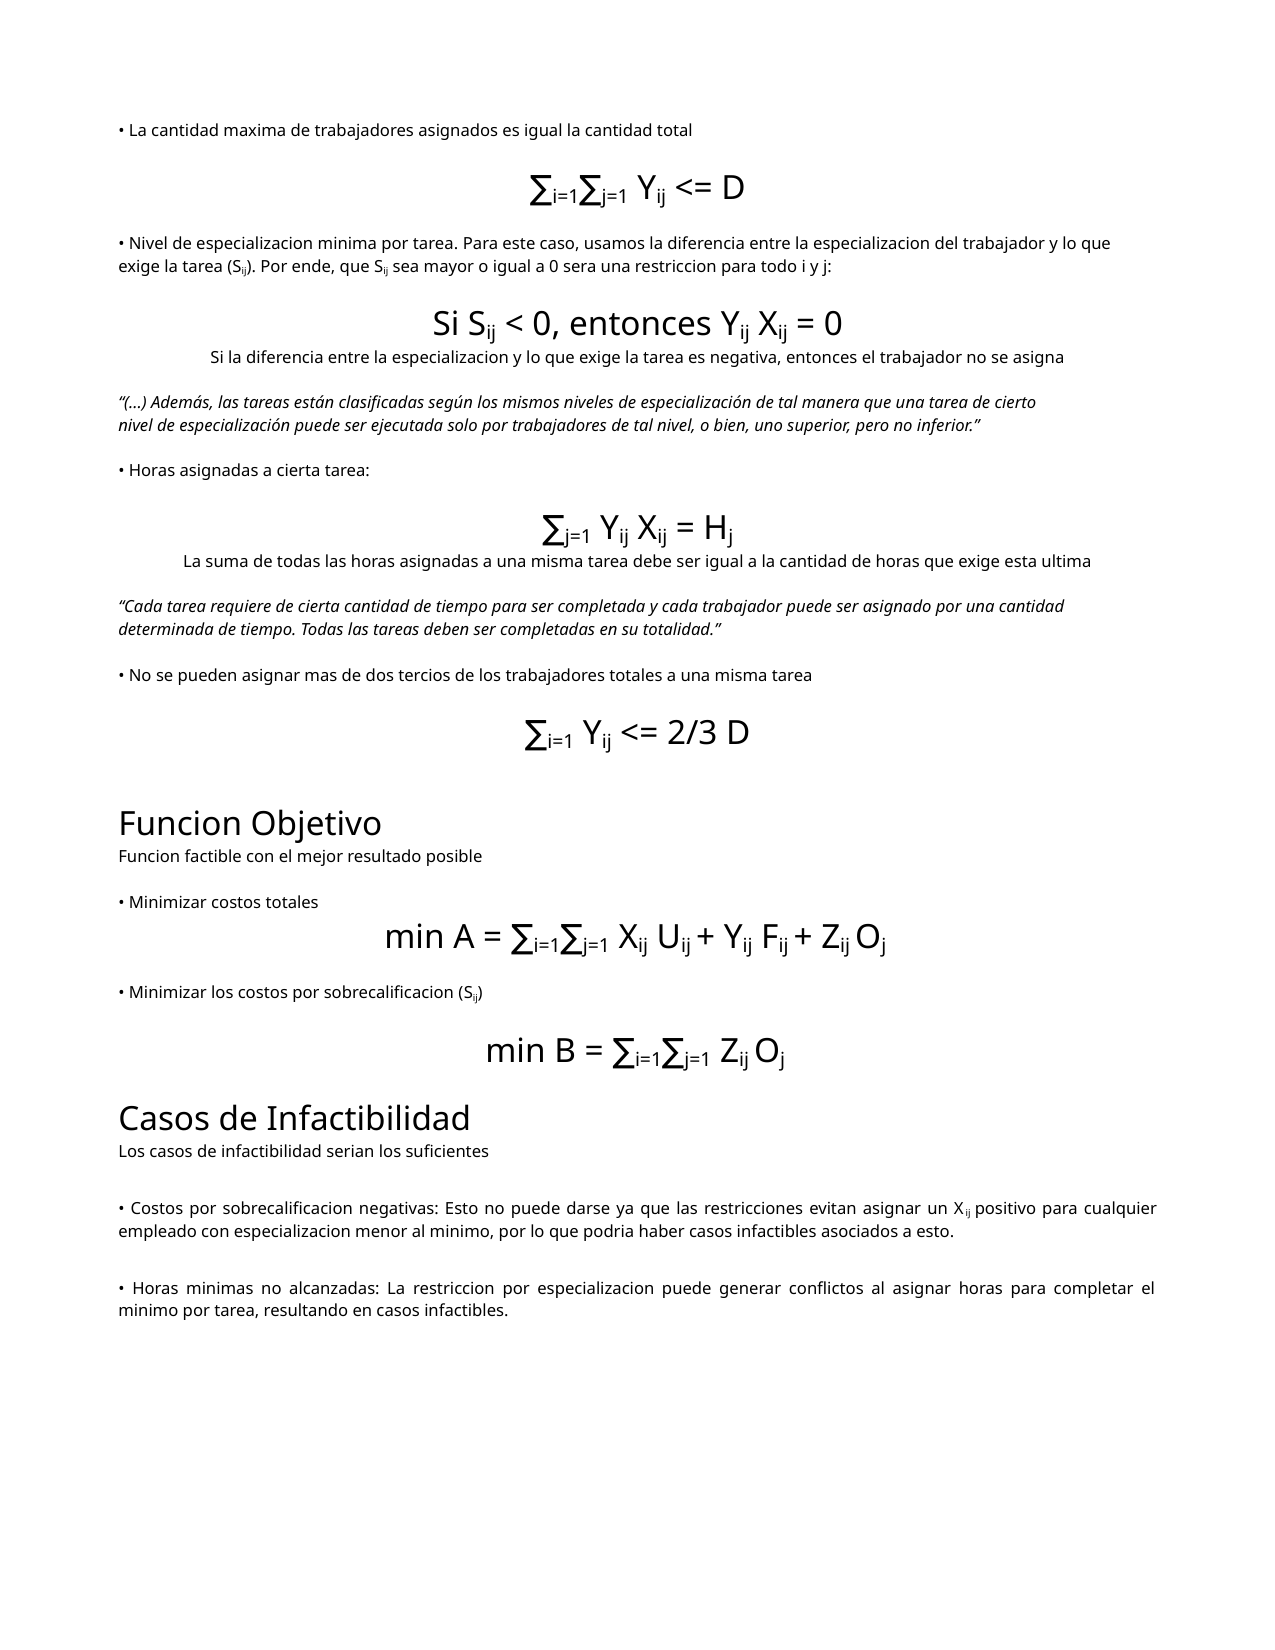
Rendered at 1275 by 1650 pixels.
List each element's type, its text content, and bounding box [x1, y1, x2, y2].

text “Cada tarea requiere de cierta cantidad de tiempo para ser completada y cada trabajador puede ser asignado por una cantidad determinada de tiempo. Todas las tareas deben ser completadas en su totalidad.” [118, 595, 1157, 640]
text ∑j=1 Yij Xij = Hj [118, 504, 1157, 549]
text • No se pueden asignar mas de dos tercios de los trabajadores totales a una misma tarea [118, 663, 1157, 686]
text • Minimizar costos totales [118, 890, 1157, 913]
text ∑i=1 Yij <= 2/3 D [118, 708, 1157, 754]
text • Nivel de especializacion minima por tarea. Para este caso, usamos la diferencia entre la especializacion del trabajador y lo que exige la tarea (Sij). Por ende, que Sij sea mayor o igual a 0 sera una restriccion para todo i y j: [118, 232, 1157, 277]
text ∑i=1∑j=1 Yij <= D [118, 163, 1157, 209]
text nivel de especialización puede ser ejecutada solo por trabajadores de tal nivel, o bien, uno superior, pero no inferior.” [118, 413, 1157, 436]
text Si Sij < 0, entonces Yij Xij = 0 [118, 300, 1157, 345]
text • Horas minimas no alcanzadas: La restriccion por especializacion puede generar conflictos al asignar horas para completar el minimo por tarea, resultando en casos infactibles. [118, 1276, 1157, 1322]
text Si la diferencia entre la especializacion y lo que exige la tarea es negativa, entonces el trabajador no se asigna [118, 345, 1157, 368]
text La suma de todas las horas asignadas a una misma tarea debe ser igual a la cantidad de horas que exige esta ultima [118, 549, 1157, 572]
text Los casos de infactibilidad serian los suficientes [118, 1140, 1157, 1163]
text Funcion factible con el mejor resultado posible [118, 845, 1157, 867]
text • La cantidad maxima de trabajadores asignados es igual la cantidad total [118, 118, 1157, 141]
text min B = ∑i=1∑j=1 Zij Oj [118, 1026, 1157, 1072]
text Casos de Infactibilidad [118, 1094, 1157, 1140]
text • Costos por sobrecalificacion negativas: Esto no puede darse ya que las restricciones evitan asignar un Xij positivo para cualquier empleado con especializacion menor al minimo, por lo que podria haber casos infactibles asociados a esto. [118, 1197, 1157, 1242]
text “(...) Además, las tareas están clasificadas según los mismos niveles de especialización de tal manera que una tarea de cierto [118, 391, 1157, 413]
text min A = ∑i=1∑j=1 Xij Uij + Yij Fij + Zij Oj [118, 913, 1157, 958]
text • Horas asignadas a cierta tarea: [118, 459, 1157, 481]
text • Minimizar los costos por sobrecalificacion (Sij) [118, 981, 1157, 1004]
text Funcion Objetivo [118, 799, 1157, 845]
